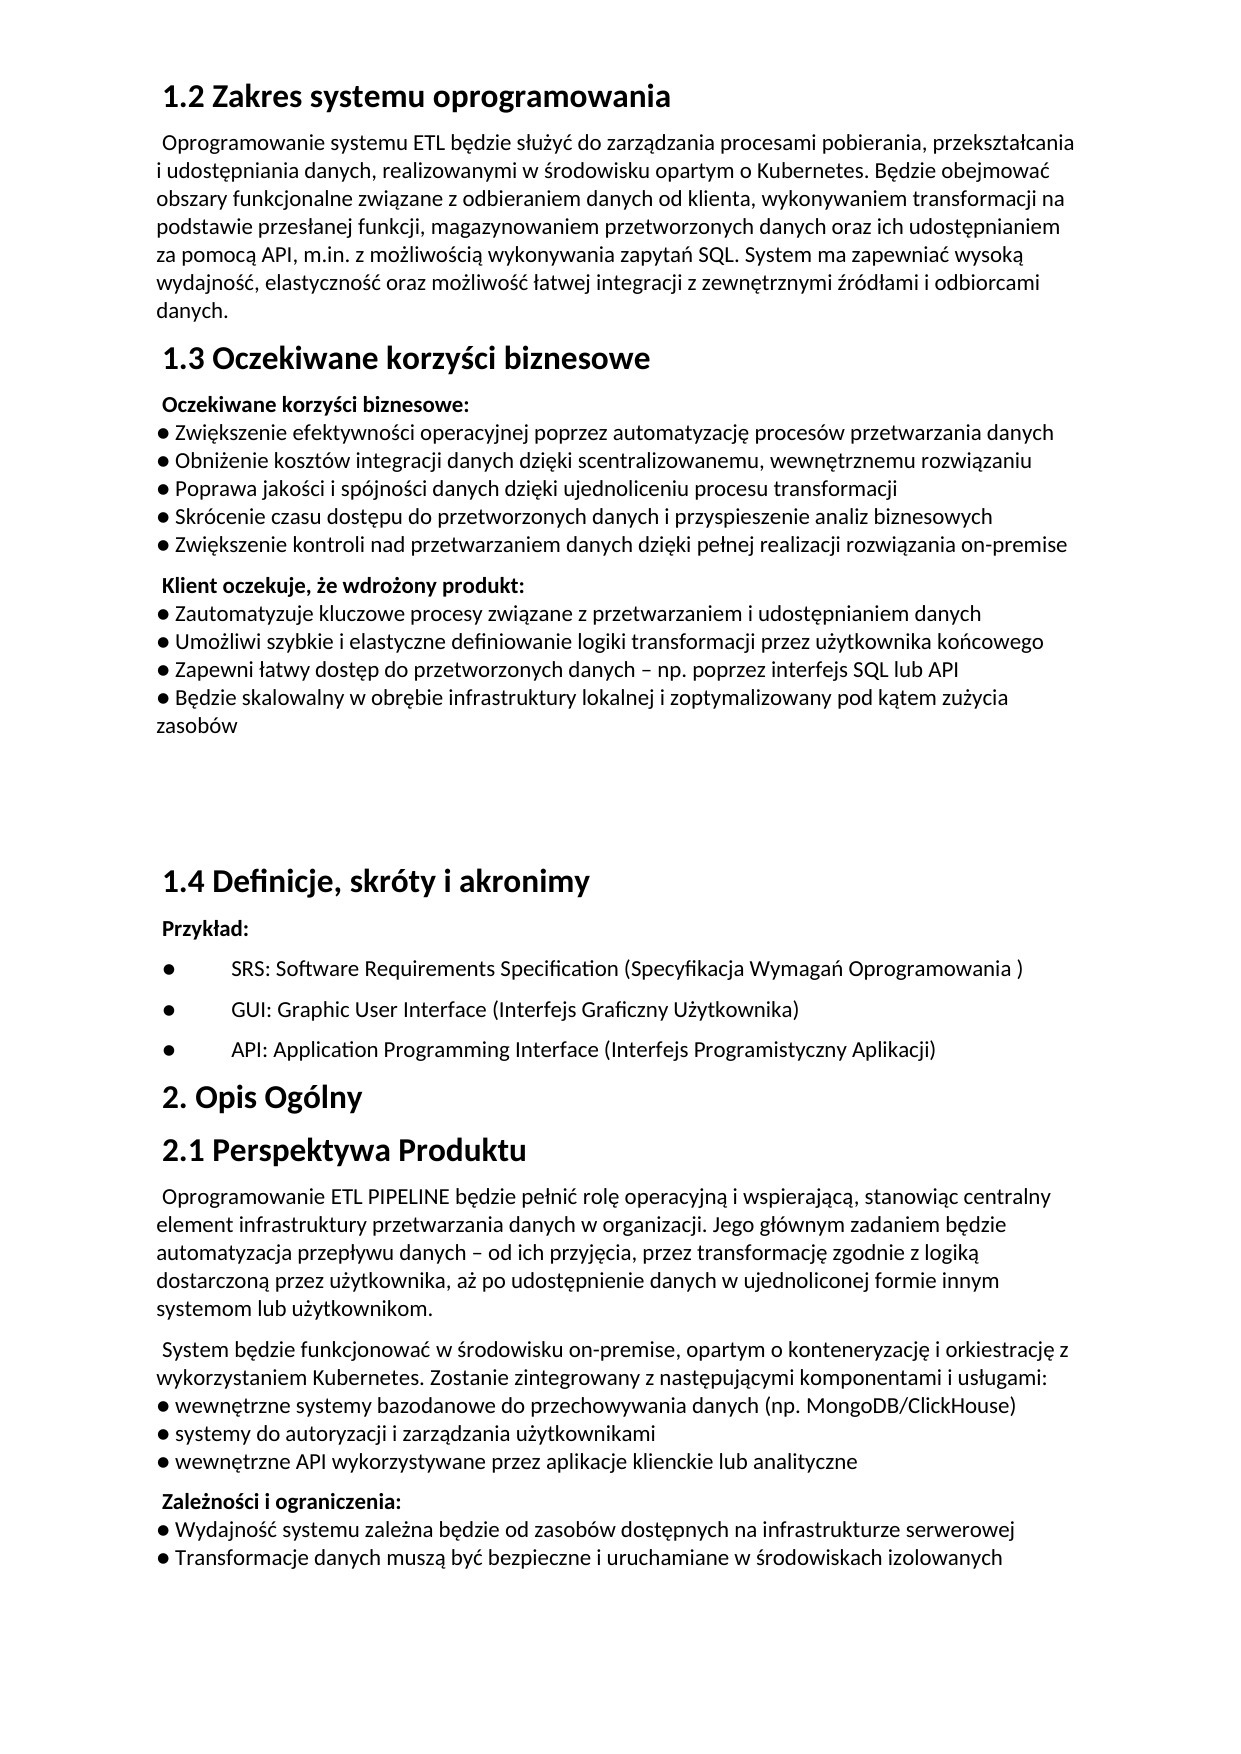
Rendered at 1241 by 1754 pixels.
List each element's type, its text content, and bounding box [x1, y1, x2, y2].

subtitle 1.2 Zakres systemu oprogramowania [156, 75, 1079, 116]
text Klient oczekuje, że wdrożony produkt: ● Zautomatyzuje kluczowe procesy związane z przetwarzaniem i udostępnianiem danych ● Umożliwi szybkie i elastyczne definiowanie logiki transformacji przez użytkownika końcowego ● Zapewni łatwy dostęp do przetworzonych danych – np. poprzez interfejs SQL lub API ● Będzie skalowalny w obrębie infrastruktury lokalnej i zoptymalizowany pod kątem zużycia zasobów [156, 571, 1079, 739]
text Oprogramowanie ETL PIPELINE będzie pełnić rolę operacyjną i wspierającą, stanowiąc centralny element infrastruktury przetwarzania danych w organizacji. Jego głównym zadaniem będzie automatyzacja przepływu danych – od ich przyjęcia, przez transformację zgodnie z logiką dostarczoną przez użytkownika, aż po udostępnienie danych w ujednoliconej formie innym systemom lub użytkownikom. [156, 1182, 1079, 1322]
subtitle 2. Opis Ogólny [156, 1076, 1079, 1116]
list SRS: Software Requirements Specification (Specyfikacja Wymagań Oprogramowania ) [156, 954, 1079, 982]
list GUI: Graphic User Interface (Interfejs Graficzny Użytkownika) [156, 995, 1079, 1023]
subtitle 1.4 Definicje, skróty i akronimy [156, 860, 1079, 901]
text Oczekiwane korzyści biznesowe: ● Zwiększenie efektywności operacyjnej poprzez automatyzację procesów przetwarzania danych ● Obniżenie kosztów integracji danych dzięki scentralizowanemu, wewnętrznemu rozwiązaniu ● Poprawa jakości i spójności danych dzięki ujednoliceniu procesu transformacji ● Skrócenie czasu dostępu do przetworzonych danych i przyspieszenie analiz biznesowych ● Zwiększenie kontroli nad przetwarzaniem danych dzięki pełnej realizacji rozwiązania on-premise [156, 390, 1079, 558]
subtitle 2.1 Perspektywa Produktu [156, 1129, 1079, 1170]
text Przykład: [156, 914, 1079, 942]
text Zależności i ograniczenia: ● Wydajność systemu zależna będzie od zasobów dostępnych na infrastrukturze serwerowej ● Transformacje danych muszą być bezpieczne i uruchamiane w środowiskach izolowanych [156, 1487, 1079, 1571]
list API: Application Programming Interface (Interfejs Programistyczny Aplikacji) [156, 1035, 1079, 1063]
subtitle 1.3 Oczekiwane korzyści biznesowe [156, 337, 1079, 378]
subtitle Oprogramowanie systemu ETL będzie służyć do zarządzania procesami pobierania, przekształcania i udostępniania danych, realizowanymi w środowisku opartym o Kubernetes. Będzie obejmować obszary funkcjonalne związane z odbieraniem danych od klienta, wykonywaniem transformacji na podstawie przesłanej funkcji, magazynowaniem przetworzonych danych oraz ich udostępnianiem za pomocą API, m.in. z możliwością wykonywania zapytań SQL. System ma zapewniać wysoką wydajność, elastyczność oraz możliwość łatwej integracji z zewnętrznymi źródłami i odbiorcami danych. [156, 128, 1079, 324]
text System będzie funkcjonować w środowisku on-premise, opartym o konteneryzację i orkiestrację z wykorzystaniem Kubernetes. Zostanie zintegrowany z następującymi komponentami i usługami: ● wewnętrzne systemy bazodanowe do przechowywania danych (np. MongoDB/ClickHouse) ● systemy do autoryzacji i zarządzania użytkownikami ● wewnętrzne API wykorzystywane przez aplikacje klienckie lub analityczne [156, 1335, 1079, 1475]
